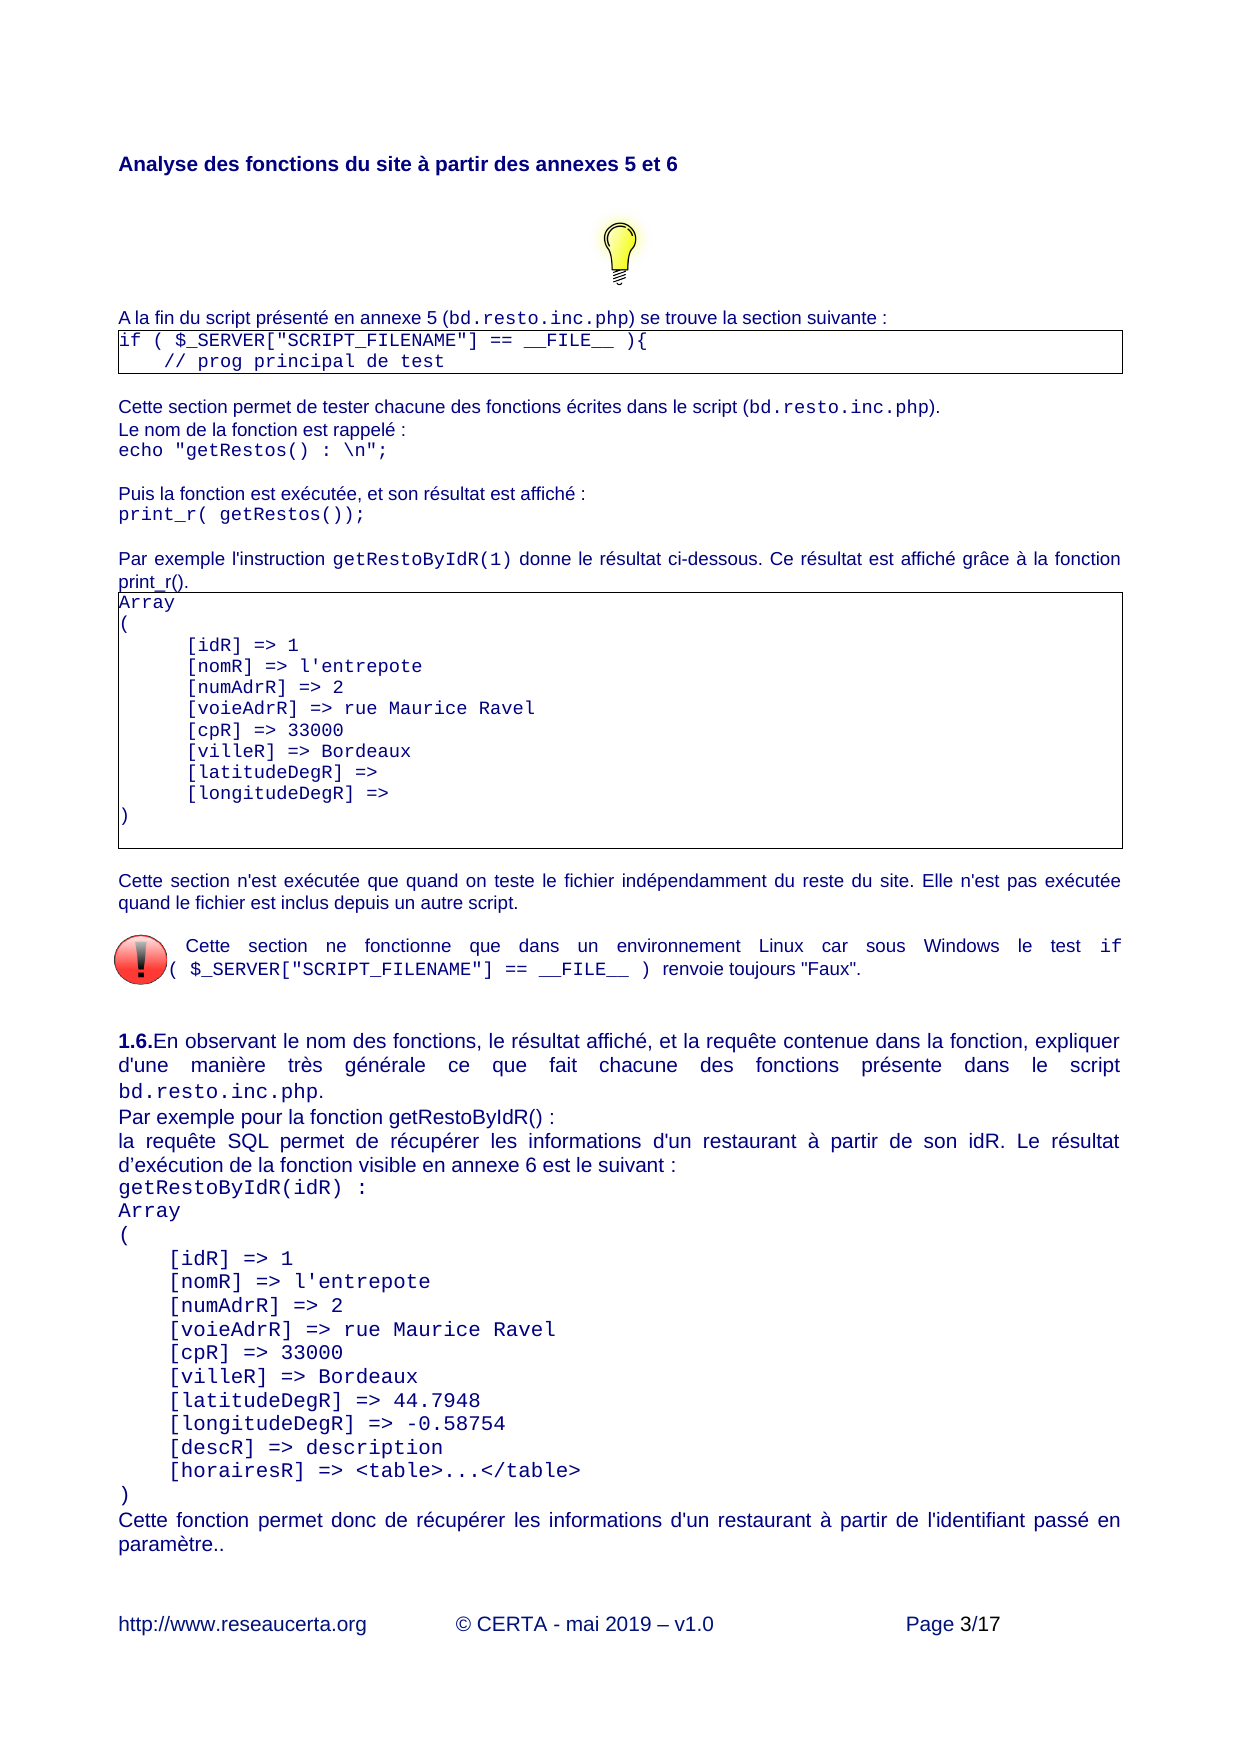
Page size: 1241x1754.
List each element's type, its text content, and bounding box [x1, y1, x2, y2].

text Le nom de la fonction est rappelé : [118, 419, 1122, 440]
text Array [118, 1200, 1122, 1224]
text ( [118, 1224, 1122, 1248]
text [cpR] => 33000 [119, 720, 1122, 741]
text [idR] => 1 [119, 635, 1122, 656]
text [villeR] => Bordeaux [118, 1366, 1122, 1389]
picture [582, 200, 659, 286]
text Analyse des fonctions du site à partir des annexes 5 et 6 [118, 152, 1122, 176]
text [villeR] => Bordeaux [119, 741, 1122, 762]
text [descR] => description [118, 1437, 1122, 1461]
text [idR] => 1 [118, 1248, 1122, 1271]
text // prog principal de test [119, 352, 1122, 373]
text Cette section ne fonctionne que dans un environnement Linux car sous Windows le test if ( $_SERVER["SCRIPT_FILENAME"] == __FILE__ ) renvoie toujours "Faux". [168, 935, 1122, 981]
text la requête SQL permet de récupérer les informations d'un restaurant à partir de son idR. Le résultat d’exécution de la fonction visible en annexe 6 est le suivant : [118, 1129, 1122, 1177]
text [horairesR] => <table>...</table> [118, 1461, 1122, 1484]
text Cette section permet de tester chacune des fonctions écrites dans le script (bd.resto.inc.php). [118, 396, 1122, 419]
text Par exemple l'instruction getRestoByIdR(1) donne le résultat ci-dessous. Ce résultat est affiché grâce à la fonction print_r(). [118, 547, 1122, 592]
text echo "getRestos() : \n"; [118, 440, 1122, 462]
text [nomR] => l'entrepote [119, 656, 1122, 677]
text ) [119, 805, 1122, 827]
text [numAdrR] => 2 [119, 677, 1122, 698]
text getRestoByIdR(idR) : [118, 1177, 1122, 1200]
text [latitudeDegR] => [119, 762, 1122, 783]
picture [113, 934, 168, 985]
text [latitudeDegR] => 44.7948 [118, 1389, 1122, 1413]
text [numAdrR] => 2 [118, 1295, 1122, 1319]
text [voieAdrR] => rue Maurice Ravel [119, 698, 1122, 720]
text [cpR] => 33000 [118, 1342, 1122, 1366]
text [longitudeDegR] => [119, 783, 1122, 805]
text ) [118, 1484, 1122, 1508]
text 1.6.En observant le nom des fonctions, le résultat affiché, et la requête contenue dans la fonction, expliquer d'une manière très générale ce que fait chacune des fonctions présente dans le script bd.resto.inc.php. [118, 1029, 1122, 1105]
text Par exemple pour la fonction getRestoByIdR() : [118, 1105, 1122, 1129]
text [nomR] => l'entrepote [118, 1271, 1122, 1295]
text [voieAdrR] => rue Maurice Ravel [118, 1319, 1122, 1342]
text ( [119, 613, 1122, 635]
text [longitudeDegR] => -0.58754 [118, 1413, 1122, 1437]
text Puis la fonction est exécutée, et son résultat est affiché : [118, 483, 1122, 505]
text A la fin du script présenté en annexe 5 (bd.resto.inc.php) se trouve la section suivante : [118, 307, 1122, 330]
text Cette section n'est exécutée que quand on teste le fichier indépendamment du reste du site. Elle n'est pas exécutée quand le fichier est inclus depuis un autre script. [118, 870, 1122, 913]
text Cette fonction permet donc de récupérer les informations d'un restaurant à partir de l'identifiant passé en paramètre.. [118, 1508, 1122, 1556]
text if ( $_SERVER["SCRIPT_FILENAME"] == __FILE__ ){ [119, 331, 1122, 352]
text Array [119, 593, 1122, 613]
text print_r( getRestos()); [118, 505, 1122, 526]
